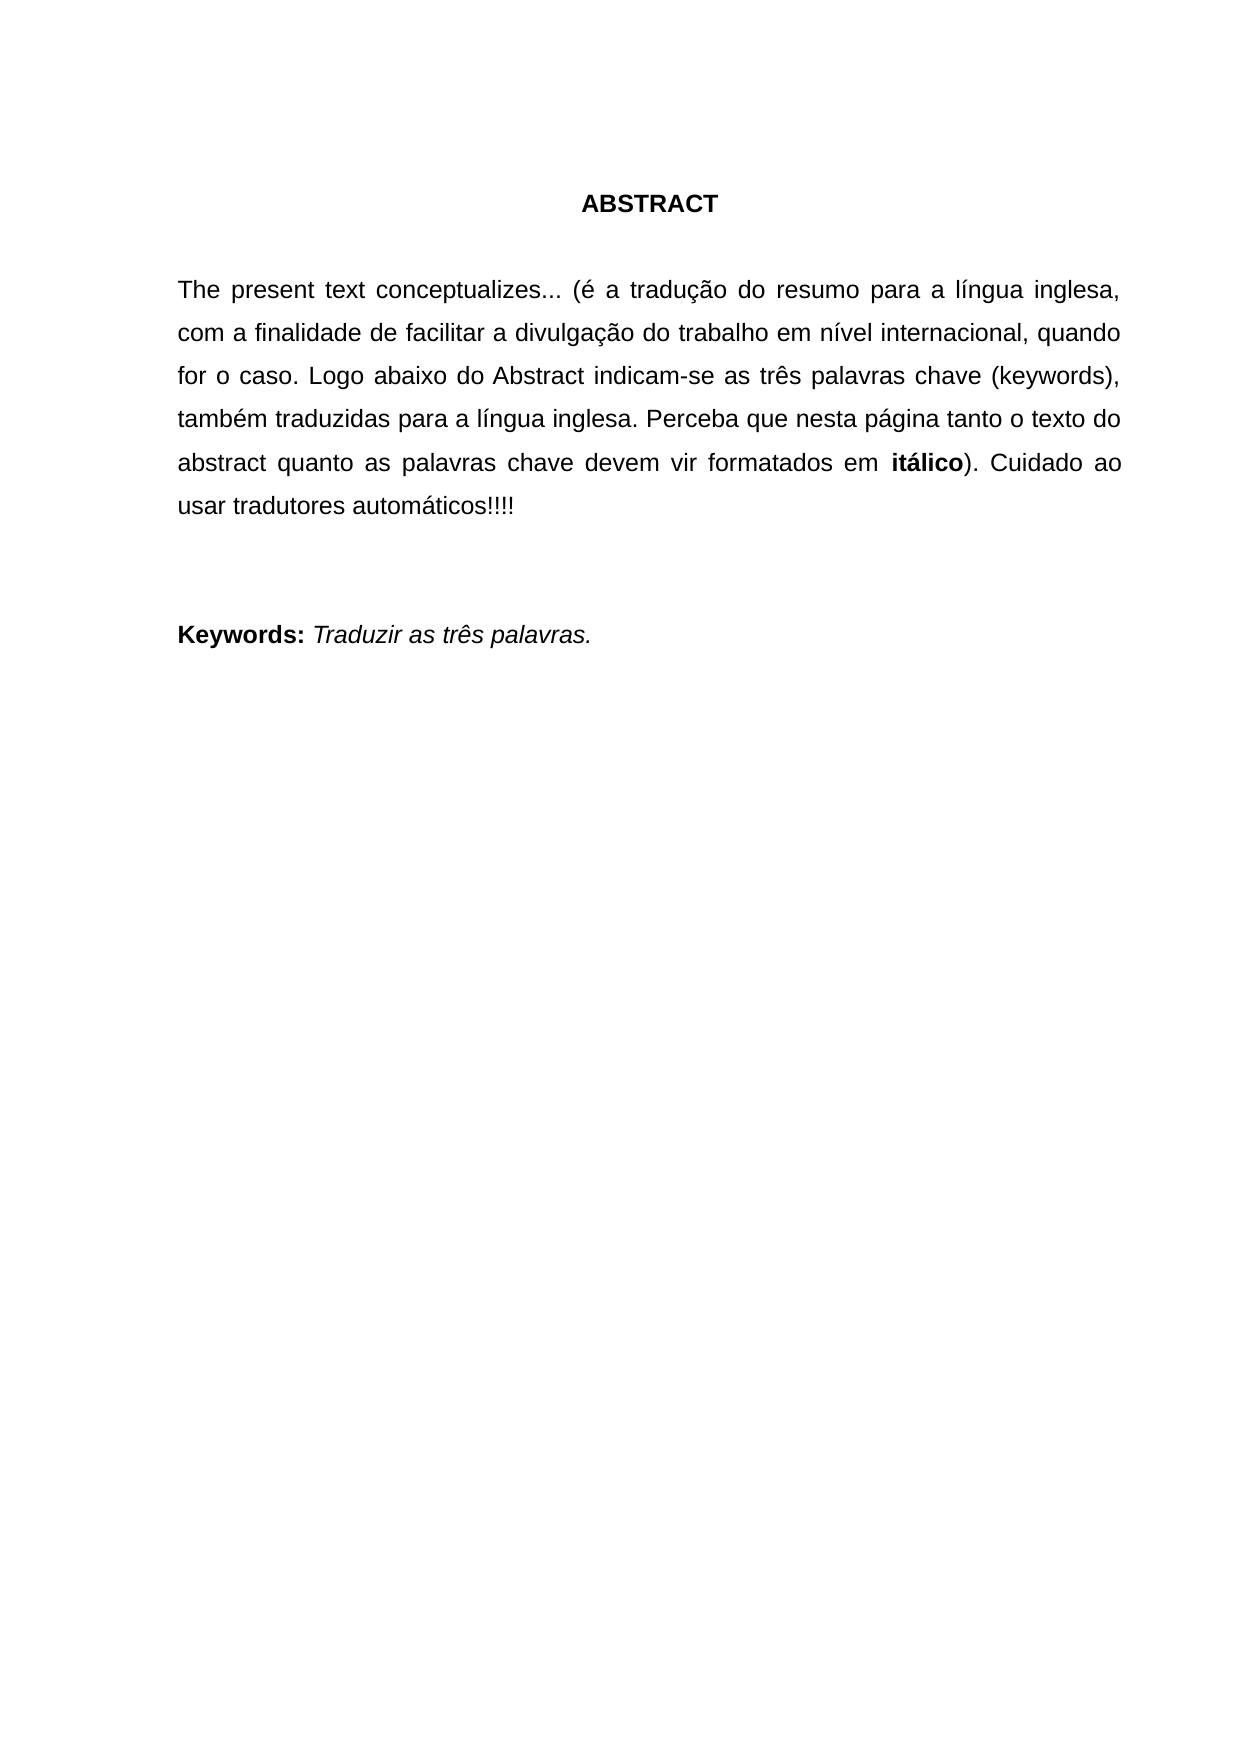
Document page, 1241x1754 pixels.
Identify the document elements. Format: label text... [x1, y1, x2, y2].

text ABSTRACT [177, 189, 1122, 218]
text The present text conceptualizes... (é a tradução do resumo para a língua inglesa, com a finalidade de facilitar a divulgação do trabalho em nível internacional, quando for o caso. Logo abaixo do Abstract indicam-se as três palavras chave (keywords), também traduzidas para a língua inglesa. Perceba que nesta página tanto o texto do abstract quanto as palavras chave devem vir formatados em itálico). Cuidado ao usar tradutores automáticos!!!! [177, 275, 1122, 519]
text Keywords: Traduzir as três palavras. [177, 620, 1122, 649]
